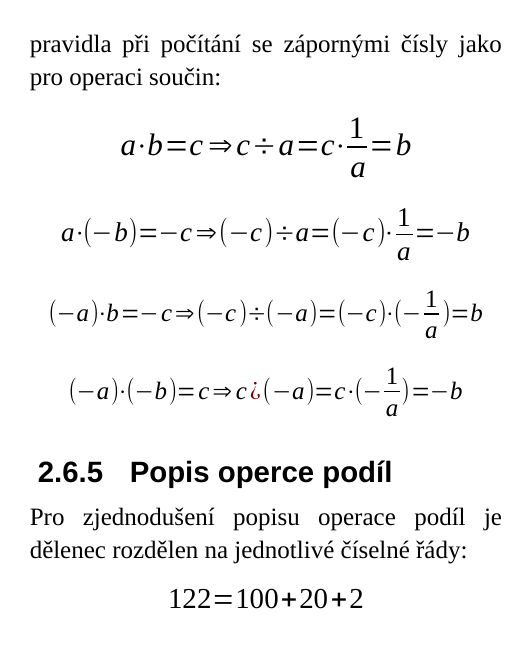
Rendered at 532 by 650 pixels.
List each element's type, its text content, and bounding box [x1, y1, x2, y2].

text pravidla při počítání se zápornými čísly jako pro operaci součin: [29, 29, 502, 91]
subtitle Popis operce podíl [29, 455, 502, 489]
text Pro zjednodušení popisu operace podíl je dělenec rozdělen na jednotlivé číselné řády: [29, 502, 502, 563]
